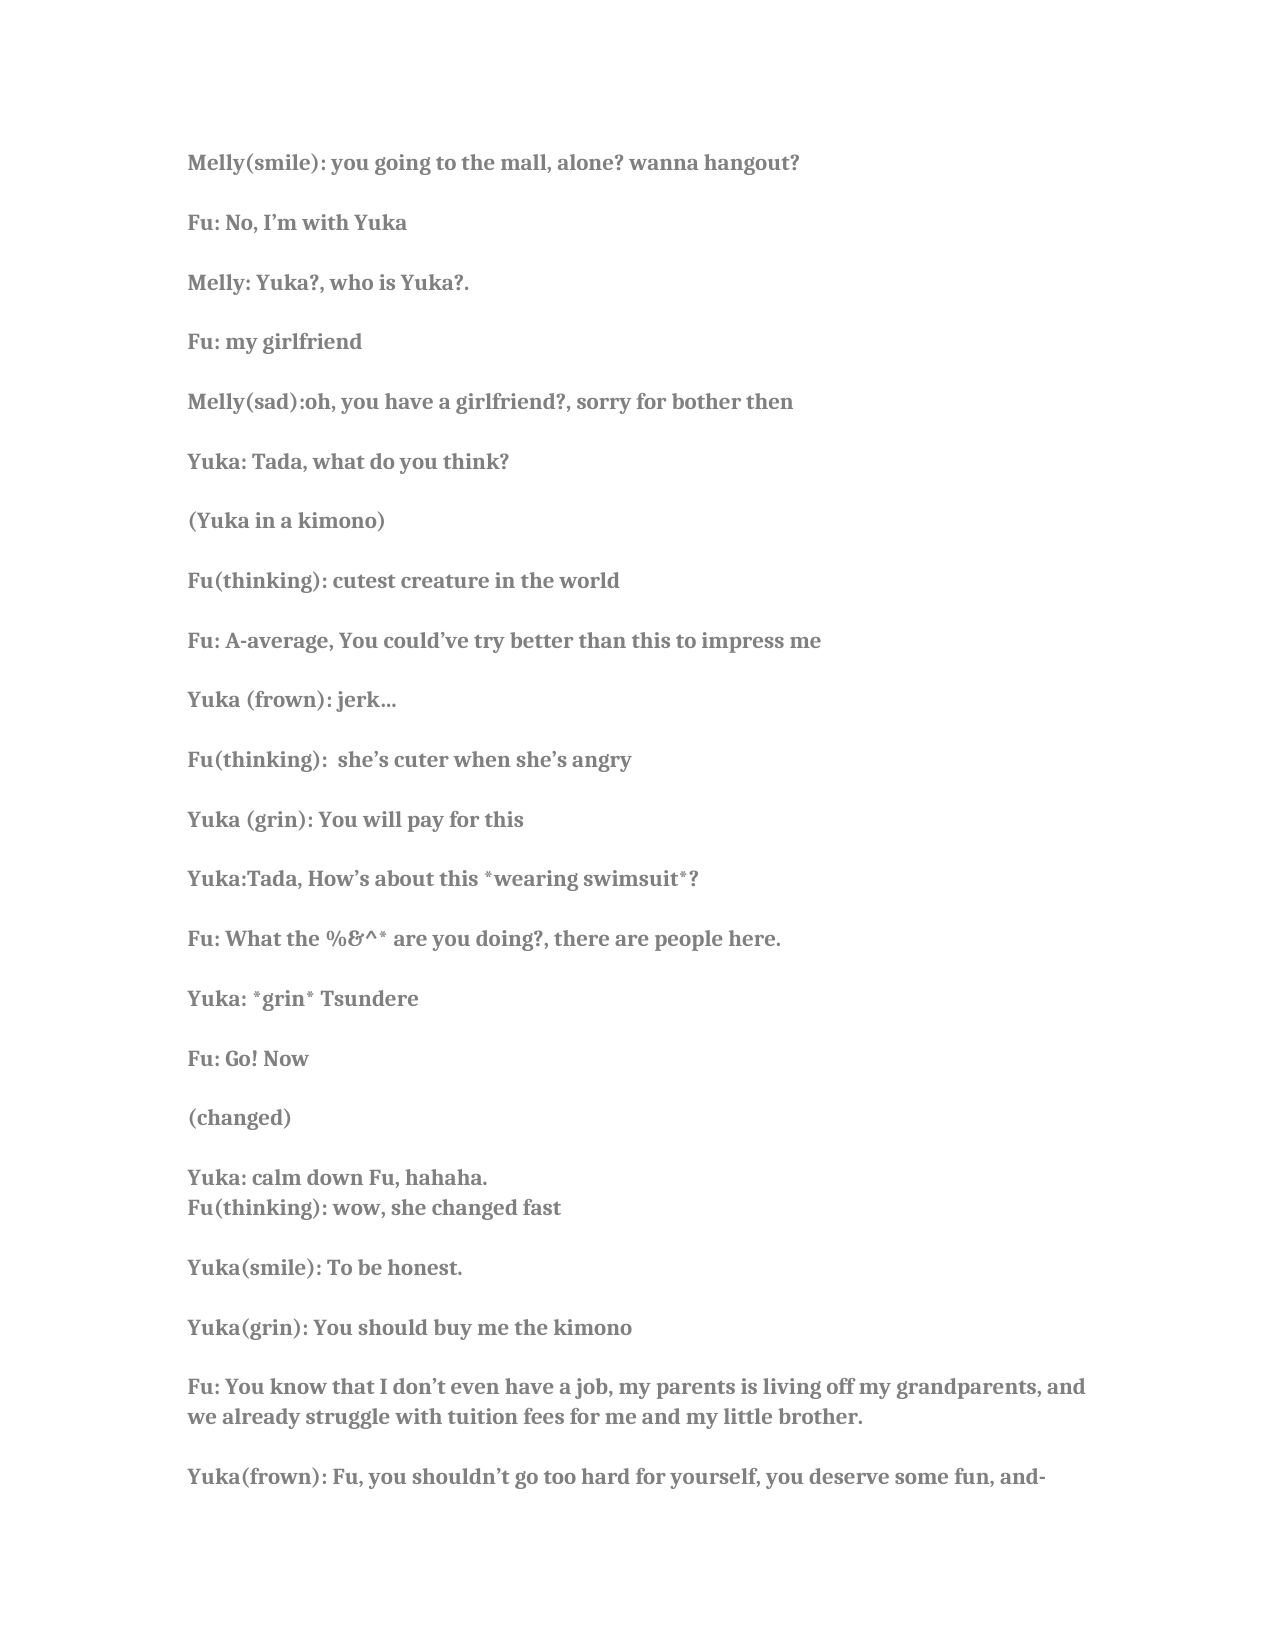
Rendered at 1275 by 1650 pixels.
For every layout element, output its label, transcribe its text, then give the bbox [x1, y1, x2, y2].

text (changed) [187, 1105, 1087, 1131]
text Yuka:Tada, How’s about this *wearing swimsuit*? [187, 866, 1087, 893]
text Fu: A-average, You could’ve try better than this to impress me [187, 627, 1087, 654]
text Fu(thinking): she’s cuter when she’s angry [187, 747, 1087, 773]
text Fu: What the %&^* are you doing?, there are people here. [187, 926, 1087, 952]
text Yuka(smile): To be honest. [187, 1254, 1087, 1281]
text Yuka: *grin* Tsundere [187, 986, 1087, 1012]
text Yuka (frown): jerk… [187, 687, 1087, 713]
text Yuka(frown): Fu, you shouldn’t go too hard for yourself, you deserve some fun, and- [187, 1464, 1087, 1490]
text (Yuka in a kimono) [187, 508, 1087, 534]
text Fu: my girlfriend [187, 329, 1087, 355]
text Melly(smile): you going to the mall, alone? wanna hangout? [187, 150, 1087, 176]
text Yuka: Tada, what do you think? [187, 448, 1087, 475]
text Fu(thinking): cutest creature in the world [187, 568, 1087, 594]
text Melly: Yuka?, who is Yuka?. [187, 269, 1087, 296]
text Yuka(grin): You should buy me the kimono [187, 1314, 1087, 1341]
text Fu: Go! Now [187, 1045, 1087, 1072]
text Melly(sad):oh, you have a girlfriend?, sorry for bother then [187, 389, 1087, 415]
text Yuka (grin): You will pay for this [187, 807, 1087, 833]
text Fu: No, I’m with Yuka [187, 210, 1087, 236]
text Fu: You know that I don’t even have a job, my parents is living off my grandparents, and we already struggle with tuition fees for me and my little brother. [187, 1374, 1087, 1431]
text Yuka: calm down Fu, hahaha. Fu(thinking): wow, she changed fast [187, 1165, 1087, 1221]
